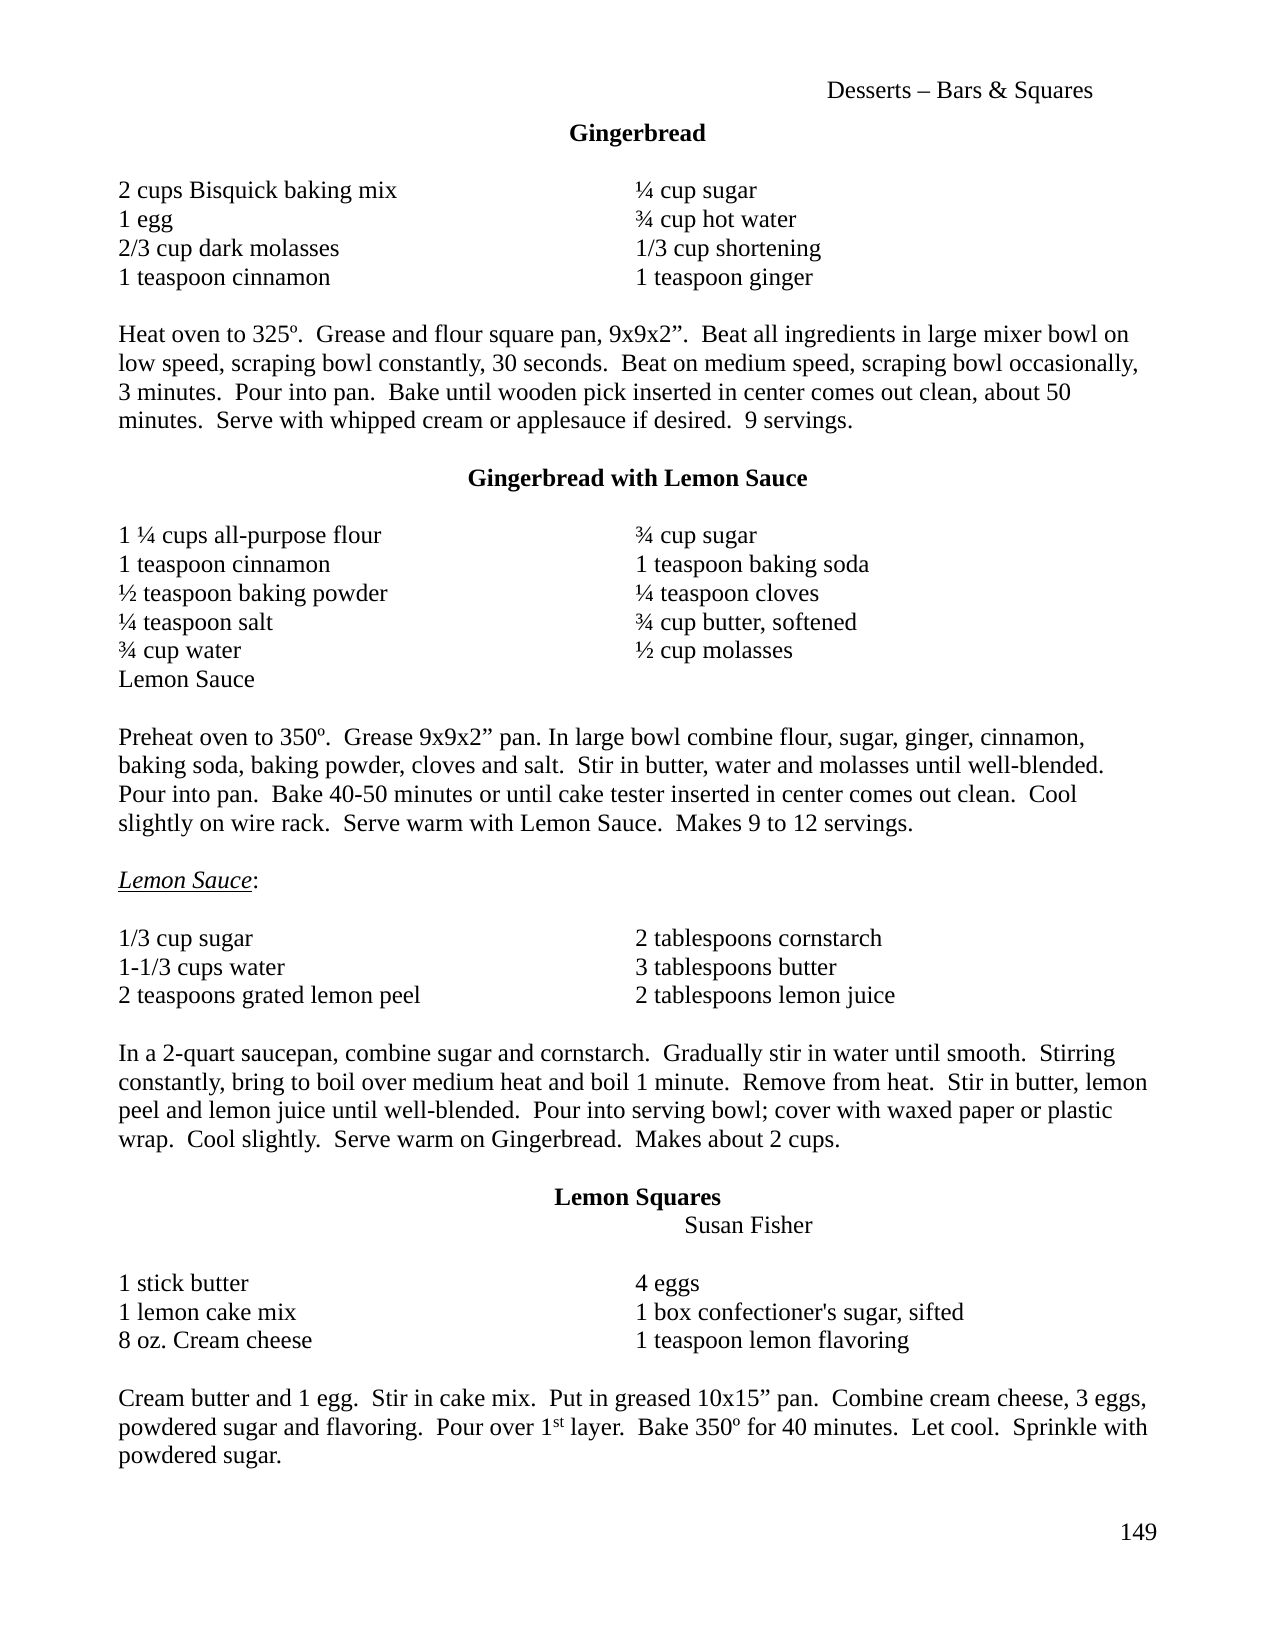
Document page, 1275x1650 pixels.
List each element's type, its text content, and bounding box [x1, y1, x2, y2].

text 2/3 cup dark molasses 1/3 cup shortening [118, 233, 1157, 262]
text Susan Fisher [118, 1211, 1157, 1239]
text 1 teaspoon cinnamon 1 teaspoon ginger [118, 262, 1157, 291]
text Gingerbread [118, 118, 1157, 147]
text Heat oven to 325º. Grease and flour square pan, 9x9x2”. Beat all ingredients in large mixer bowl on low speed, scraping bowl constantly, 30 seconds. Beat on medium speed, scraping bowl occasionally, 3 minutes. Pour into pan. Bake until wooden pick inserted in center comes out clean, about 50 minutes. Serve with whipped cream or applesauce if desired. 9 servings. [118, 319, 1157, 434]
text 1 teaspoon cinnamon 1 teaspoon baking soda [118, 549, 1157, 578]
text 1 stick butter 4 eggs [118, 1268, 1157, 1297]
text 2 cups Bisquick baking mix ¼ cup sugar [118, 176, 1157, 204]
text 8 oz. Cream cheese 1 teaspoon lemon flavoring [118, 1326, 1157, 1354]
text Lemon Sauce [118, 664, 1157, 693]
text ½ teaspoon baking powder ¼ teaspoon cloves [118, 578, 1157, 607]
text Gingerbread with Lemon Sauce [118, 463, 1157, 492]
text 2 teaspoons grated lemon peel 2 tablespoons lemon juice [118, 981, 1157, 1009]
text 1 lemon cake mix 1 box confectioner's sugar, sifted [118, 1297, 1157, 1326]
text 1-1/3 cups water 3 tablespoons butter [118, 952, 1157, 981]
text Lemon Sauce: [118, 866, 1157, 894]
text Cream butter and 1 egg. Stir in cake mix. Put in greased 10x15” pan. Combine cream cheese, 3 eggs, powdered sugar and flavoring. Pour over 1st layer. Bake 350º for 40 minutes. Let cool. Sprinkle with powdered sugar. [118, 1383, 1157, 1469]
text 1 egg ¾ cup hot water [118, 204, 1157, 233]
text In a 2-quart saucepan, combine sugar and cornstarch. Gradually stir in water until smooth. Stirring constantly, bring to boil over medium heat and boil 1 minute. Remove from heat. Stir in butter, lemon peel and lemon juice until well-blended. Pour into serving bowl; cover with waxed paper or plastic wrap. Cool slightly. Serve warm on Gingerbread. Makes about 2 cups. [118, 1038, 1157, 1153]
text Preheat oven to 350º. Grease 9x9x2” pan. In large bowl combine flour, sugar, ginger, cinnamon, baking soda, baking powder, cloves and salt. Stir in butter, water and molasses until well-blended. Pour into pan. Bake 40-50 minutes or until cake tester inserted in center comes out clean. Cool slightly on wire rack. Serve warm with Lemon Sauce. Makes 9 to 12 servings. [118, 722, 1157, 837]
text 1/3 cup sugar 2 tablespoons cornstarch [118, 923, 1157, 952]
text ¾ cup water ½ cup molasses [118, 636, 1157, 664]
text ¼ teaspoon salt ¾ cup butter, softened [118, 607, 1157, 636]
text Lemon Squares [118, 1182, 1157, 1211]
text 1 ¼ cups all-purpose flour ¾ cup sugar [118, 521, 1157, 549]
